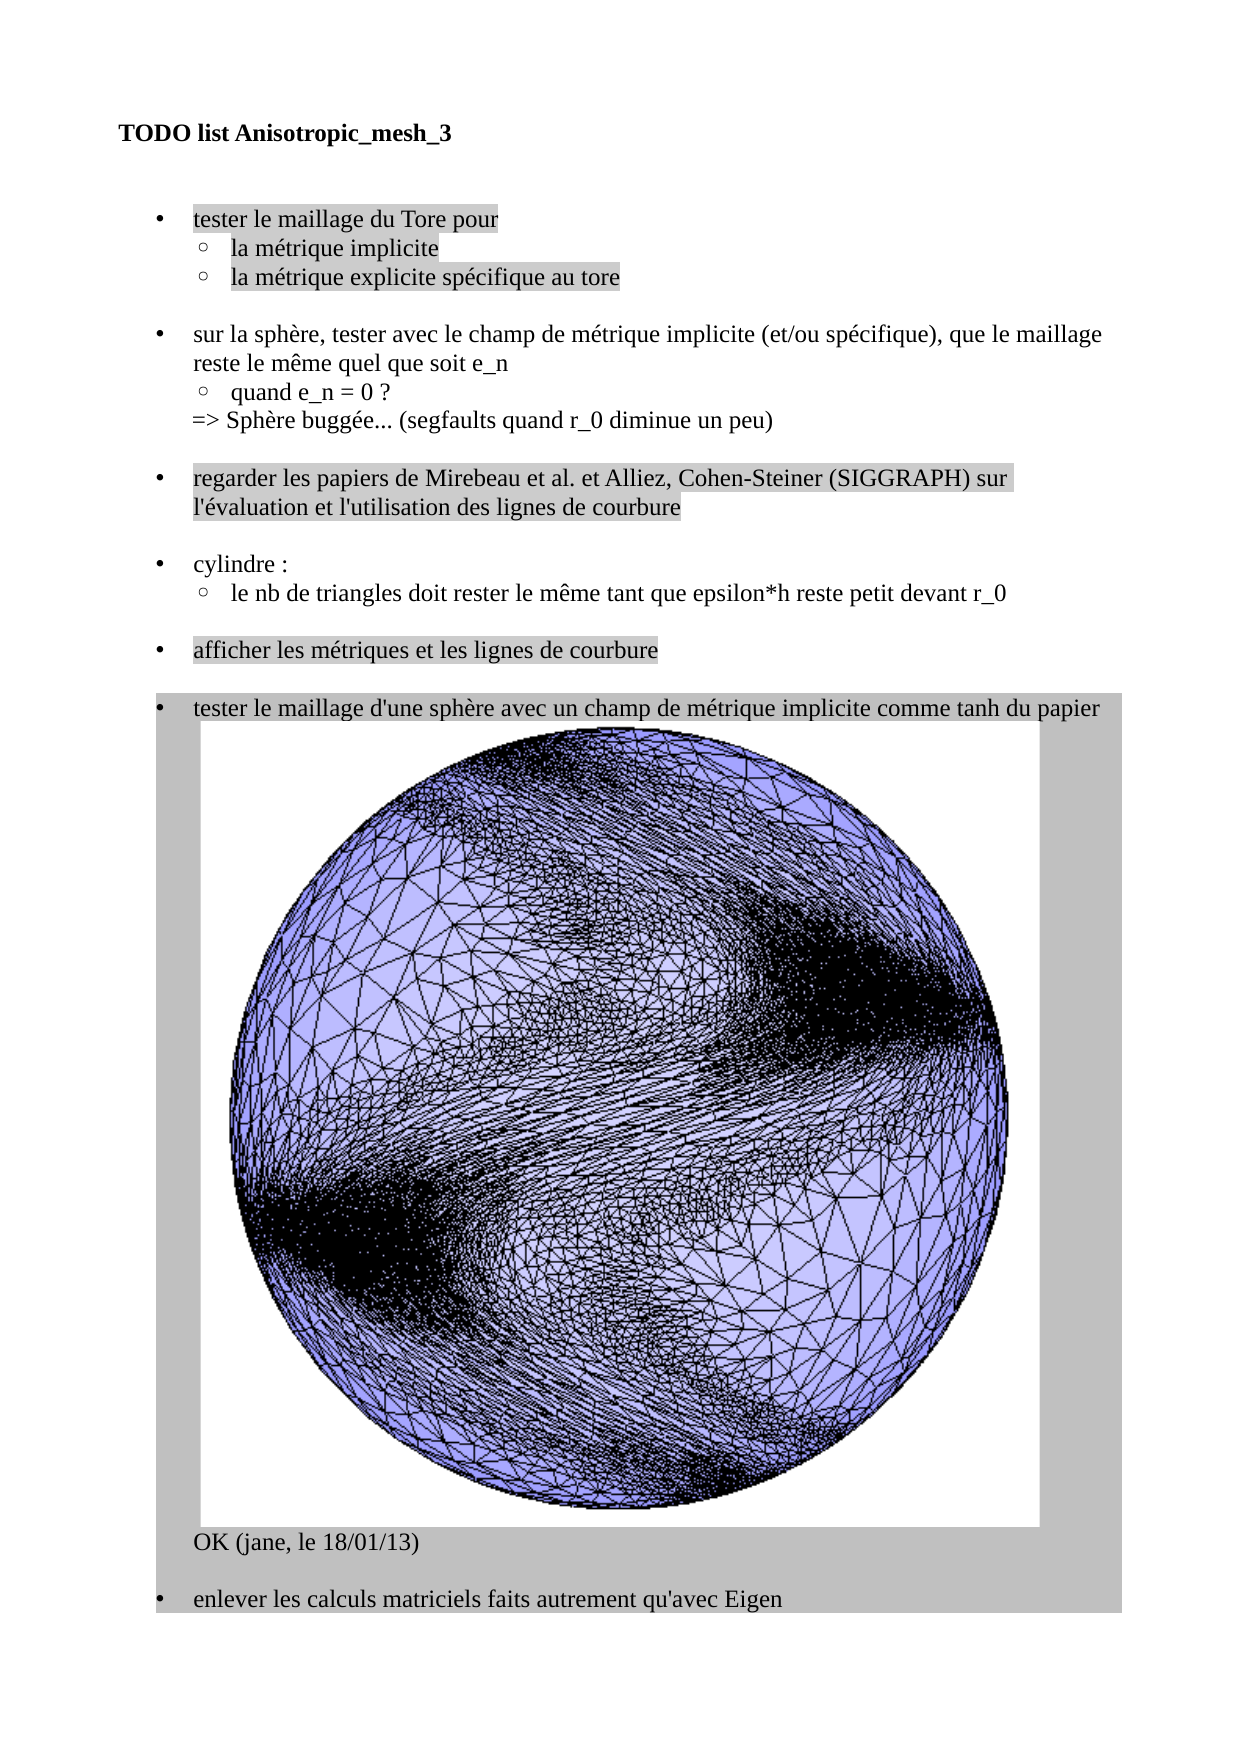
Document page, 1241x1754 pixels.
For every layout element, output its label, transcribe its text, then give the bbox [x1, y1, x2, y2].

text => Sphère buggée... (segfaults quand r_0 diminue un peu) [118, 406, 1122, 434]
list enlever les calculs matriciels faits autrement qu'avec Eigen [156, 1584, 1122, 1613]
list tester le maillage du Tore pour [156, 204, 1122, 233]
list la métrique explicite spécifique au tore [193, 262, 1122, 291]
text TODO list Anisotropic_mesh_3 [118, 118, 1122, 147]
list OK (jane, le 18/01/13) [156, 722, 1122, 1555]
list la métrique implicite [193, 233, 1122, 262]
list le nb de triangles doit rester le même tant que epsilon*h reste petit devant r_0 [193, 578, 1122, 607]
list regarder les papiers de Mirebeau et al. et Alliez, Cohen-Steiner (SIGGRAPH) sur l'évaluation et l'utilisation des lignes de courbure [156, 463, 1122, 521]
list quand e_n = 0 ? [193, 377, 1122, 406]
list cylindre : [156, 549, 1122, 578]
list afficher les métriques et les lignes de courbure [156, 636, 1122, 664]
list tester le maillage d'une sphère avec un champ de métrique implicite comme tanh du papier [156, 693, 1122, 722]
list sur la sphère, tester avec le champ de métrique implicite (et/ou spécifique), que le maillage reste le même quel que soit e_n [156, 319, 1122, 377]
